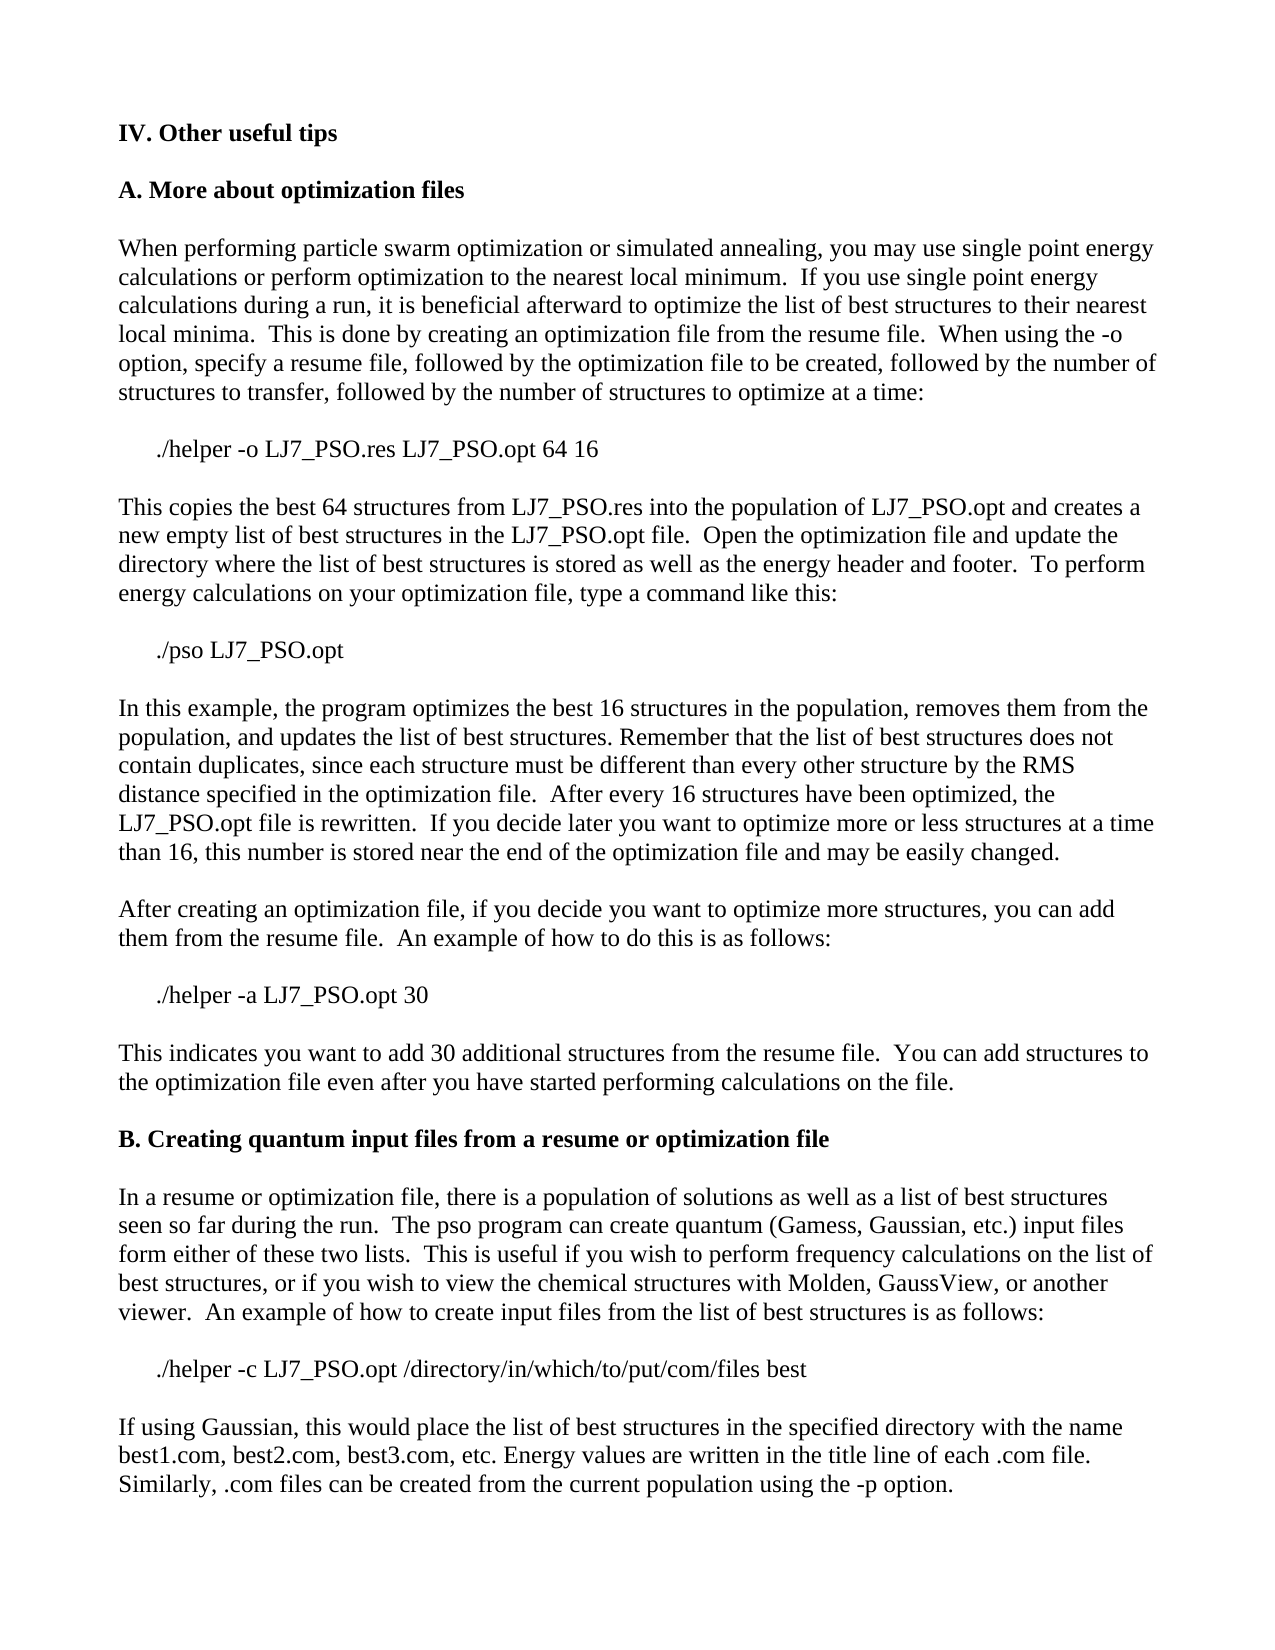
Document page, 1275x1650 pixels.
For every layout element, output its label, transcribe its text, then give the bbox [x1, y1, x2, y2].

text ./helper -a LJ7_PSO.opt 30 [118, 981, 1157, 1009]
text A. More about optimization files [118, 176, 1157, 204]
text This indicates you want to add 30 additional structures from the resume file. You can add structures to the optimization file even after you have started performing calculations on the file. [118, 1038, 1157, 1096]
text This copies the best 64 structures from LJ7_PSO.res into the population of LJ7_PSO.opt and creates a new empty list of best structures in the LJ7_PSO.opt file. Open the optimization file and update the directory where the list of best structures is stored as well as the energy header and footer. To perform energy calculations on your optimization file, type a command like this: [118, 492, 1157, 607]
text ./helper -c LJ7_PSO.opt /directory/in/which/to/put/com/files best [118, 1354, 1157, 1383]
text In a resume or optimization file, there is a population of solutions as well as a list of best structures seen so far during the run. The pso program can create quantum (Gamess, Gaussian, etc.) input files form either of these two lists. This is useful if you wish to perform frequency calculations on the list of best structures, or if you wish to view the chemical structures with Molden, GaussView, or another viewer. An example of how to create input files from the list of best structures is as follows: [118, 1182, 1157, 1326]
text In this example, the program optimizes the best 16 structures in the population, removes them from the population, and updates the list of best structures. Remember that the list of best structures does not contain duplicates, since each structure must be different than every other structure by the RMS distance specified in the optimization file. After every 16 structures have been optimized, the LJ7_PSO.opt file is rewritten. If you decide later you want to optimize more or less structures at a time than 16, this number is stored near the end of the optimization file and may be easily changed. [118, 693, 1157, 866]
text After creating an optimization file, if you decide you want to optimize more structures, you can add them from the resume file. An example of how to do this is as follows: [118, 894, 1157, 952]
text ./pso LJ7_PSO.opt [118, 636, 1157, 664]
text If using Gaussian, this would place the list of best structures in the specified directory with the name best1.com, best2.com, best3.com, etc. Energy values are written in the title line of each .com file. Similarly, .com files can be created from the current population using the -p option. [118, 1412, 1157, 1498]
text When performing particle swarm optimization or simulated annealing, you may use single point energy calculations or perform optimization to the nearest local minimum. If you use single point energy calculations during a run, it is beneficial afterward to optimize the list of best structures to their nearest local minima. This is done by creating an optimization file from the resume file. When using the -o option, specify a resume file, followed by the optimization file to be created, followed by the number of structures to transfer, followed by the number of structures to optimize at a time: [118, 233, 1157, 406]
text IV. Other useful tips [118, 118, 1157, 147]
text ./helper -o LJ7_PSO.res LJ7_PSO.opt 64 16 [118, 434, 1157, 463]
text B. Creating quantum input files from a resume or optimization file [118, 1124, 1157, 1153]
